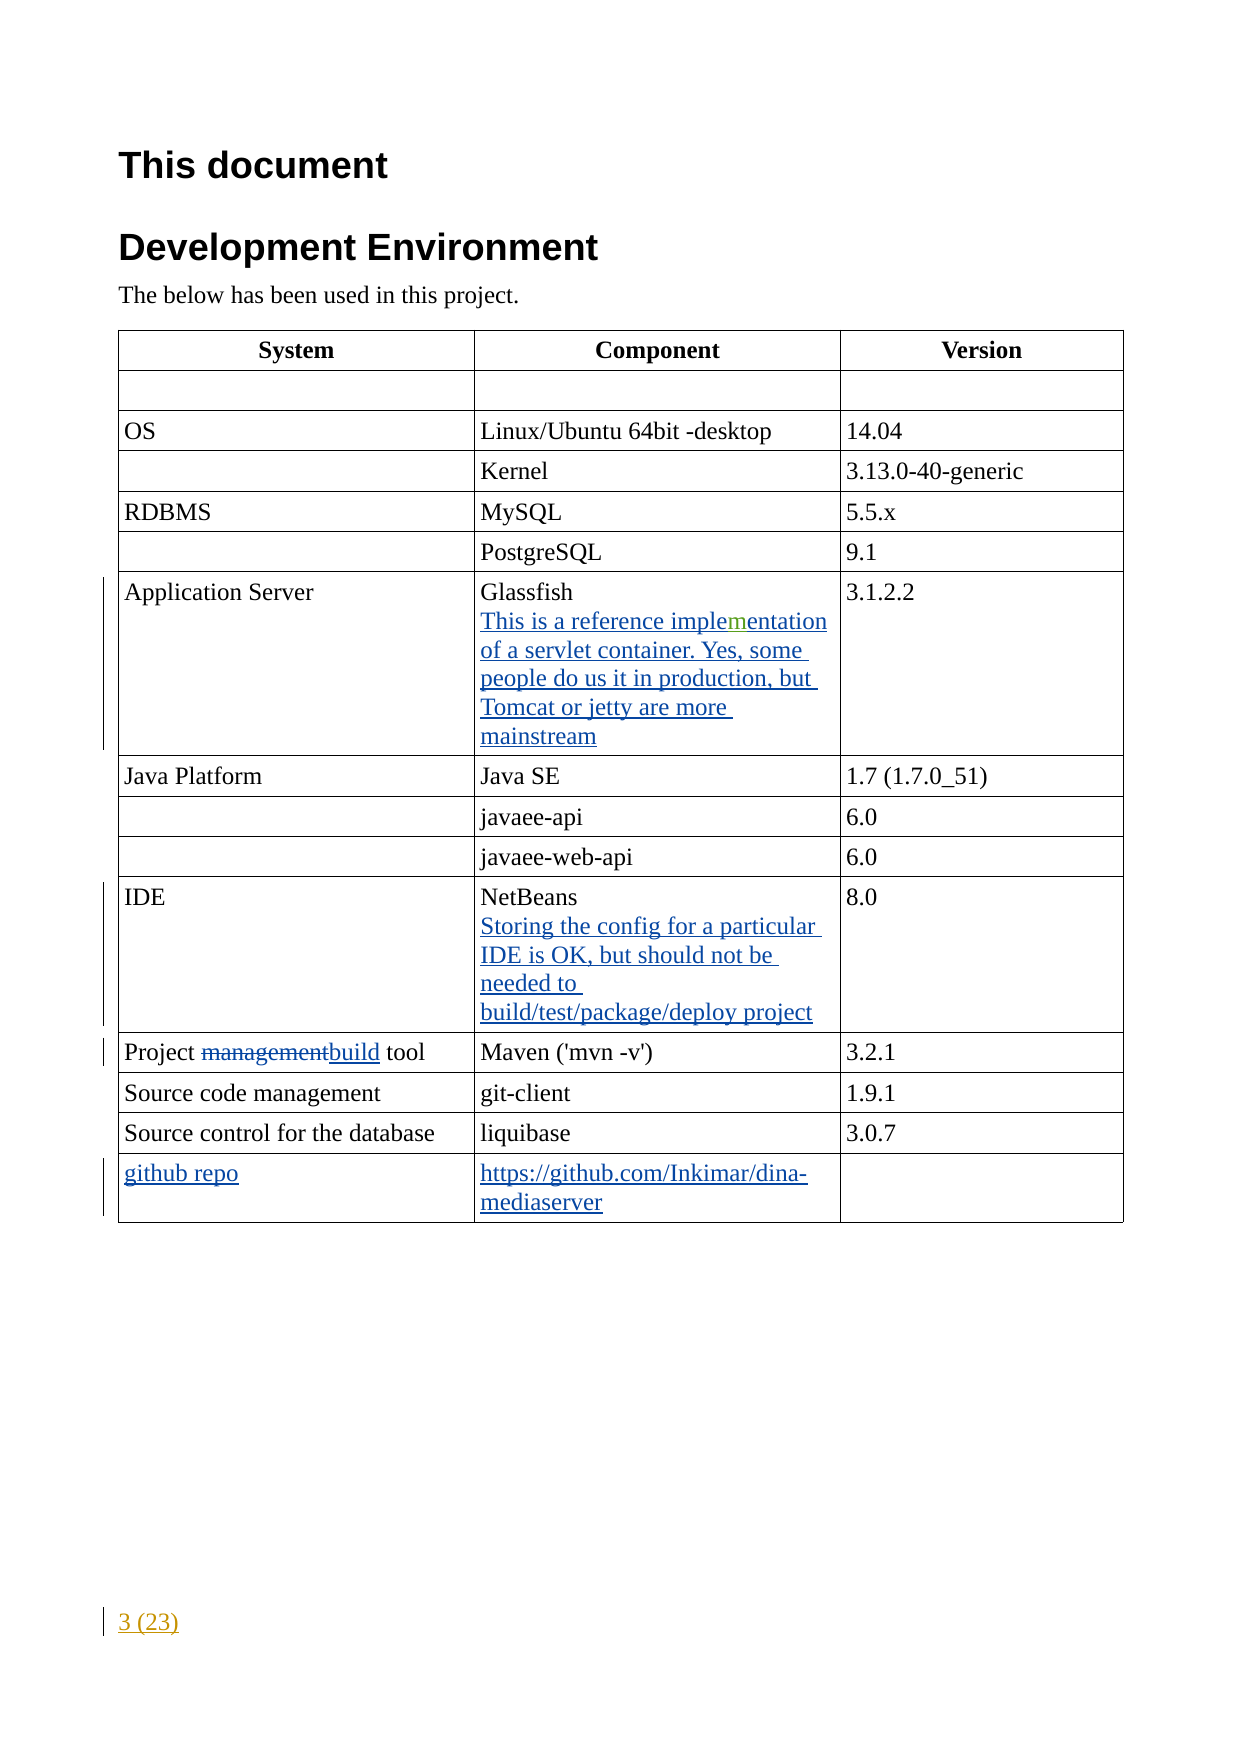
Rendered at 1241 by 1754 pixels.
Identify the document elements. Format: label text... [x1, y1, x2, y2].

table_cell javaee-web-api [475, 837, 840, 876]
table_cell RDBMS [119, 492, 474, 531]
text The below has been used in this project. [118, 280, 1122, 309]
table_cell javaee-api [475, 797, 840, 836]
table_cell 1.9.1 [841, 1073, 1123, 1112]
table_cell Linux/Ubuntu 64bit -desktop [475, 411, 840, 450]
table_cell [119, 371, 474, 410]
table_cell [119, 837, 474, 876]
table_cell Project build tool [119, 1033, 474, 1072]
table_cell Source control for the database [119, 1113, 474, 1153]
table_cell https://github.com/Inkimar/dina-mediaserver [475, 1154, 840, 1222]
table_cell [119, 451, 474, 491]
table_header Version [841, 331, 1123, 370]
table_cell Java Platform [119, 756, 474, 796]
table_cell [119, 532, 474, 571]
table_cell NetBeans Storing the config for a particular IDE is OK, but should not be needed to build/test/package/deploy project [475, 877, 840, 1032]
table_cell 1.7 (1.7.0_51) [841, 756, 1123, 796]
table_cell Glassfish This is a reference implementation of a servlet container. Yes, some people do us it in production, but Tomcat or jetty are more mainstream [475, 572, 840, 755]
table_cell 14.04 [841, 411, 1123, 450]
table_cell 6.0 [841, 797, 1123, 836]
table_cell OS [119, 411, 474, 450]
table_cell github repo [119, 1154, 474, 1222]
subtitle This document [118, 143, 1122, 187]
table_cell [119, 797, 474, 836]
table_cell 3.1.2.2 [841, 572, 1123, 755]
table_cell 9.1 [841, 532, 1123, 571]
table_header Component [475, 331, 840, 370]
table_cell 3.2.1 [841, 1033, 1123, 1072]
table_cell 5.5.x [841, 492, 1123, 531]
table_cell 8.0 [841, 877, 1123, 1032]
table_header System [119, 331, 474, 370]
table_cell Source code management [119, 1073, 474, 1112]
table_cell Kernel [475, 451, 840, 491]
table_cell [841, 371, 1123, 410]
table_cell 3.0.7 [841, 1113, 1123, 1153]
table_cell liquibase [475, 1113, 840, 1153]
table_cell [841, 1154, 1123, 1222]
table_cell MySQL [475, 492, 840, 531]
table_cell Maven ('mvn -v') [475, 1033, 840, 1072]
table_cell IDE [119, 877, 474, 1032]
subtitle Development Environment [118, 224, 1122, 268]
table_cell Application Server [119, 572, 474, 755]
table_cell 6.0 [841, 837, 1123, 876]
table_cell [475, 371, 840, 410]
table_cell Java SE [475, 756, 840, 796]
table_cell 3.13.0-40-generic [841, 451, 1123, 491]
table_cell git-client [475, 1073, 840, 1112]
table_cell PostgreSQL [475, 532, 840, 571]
